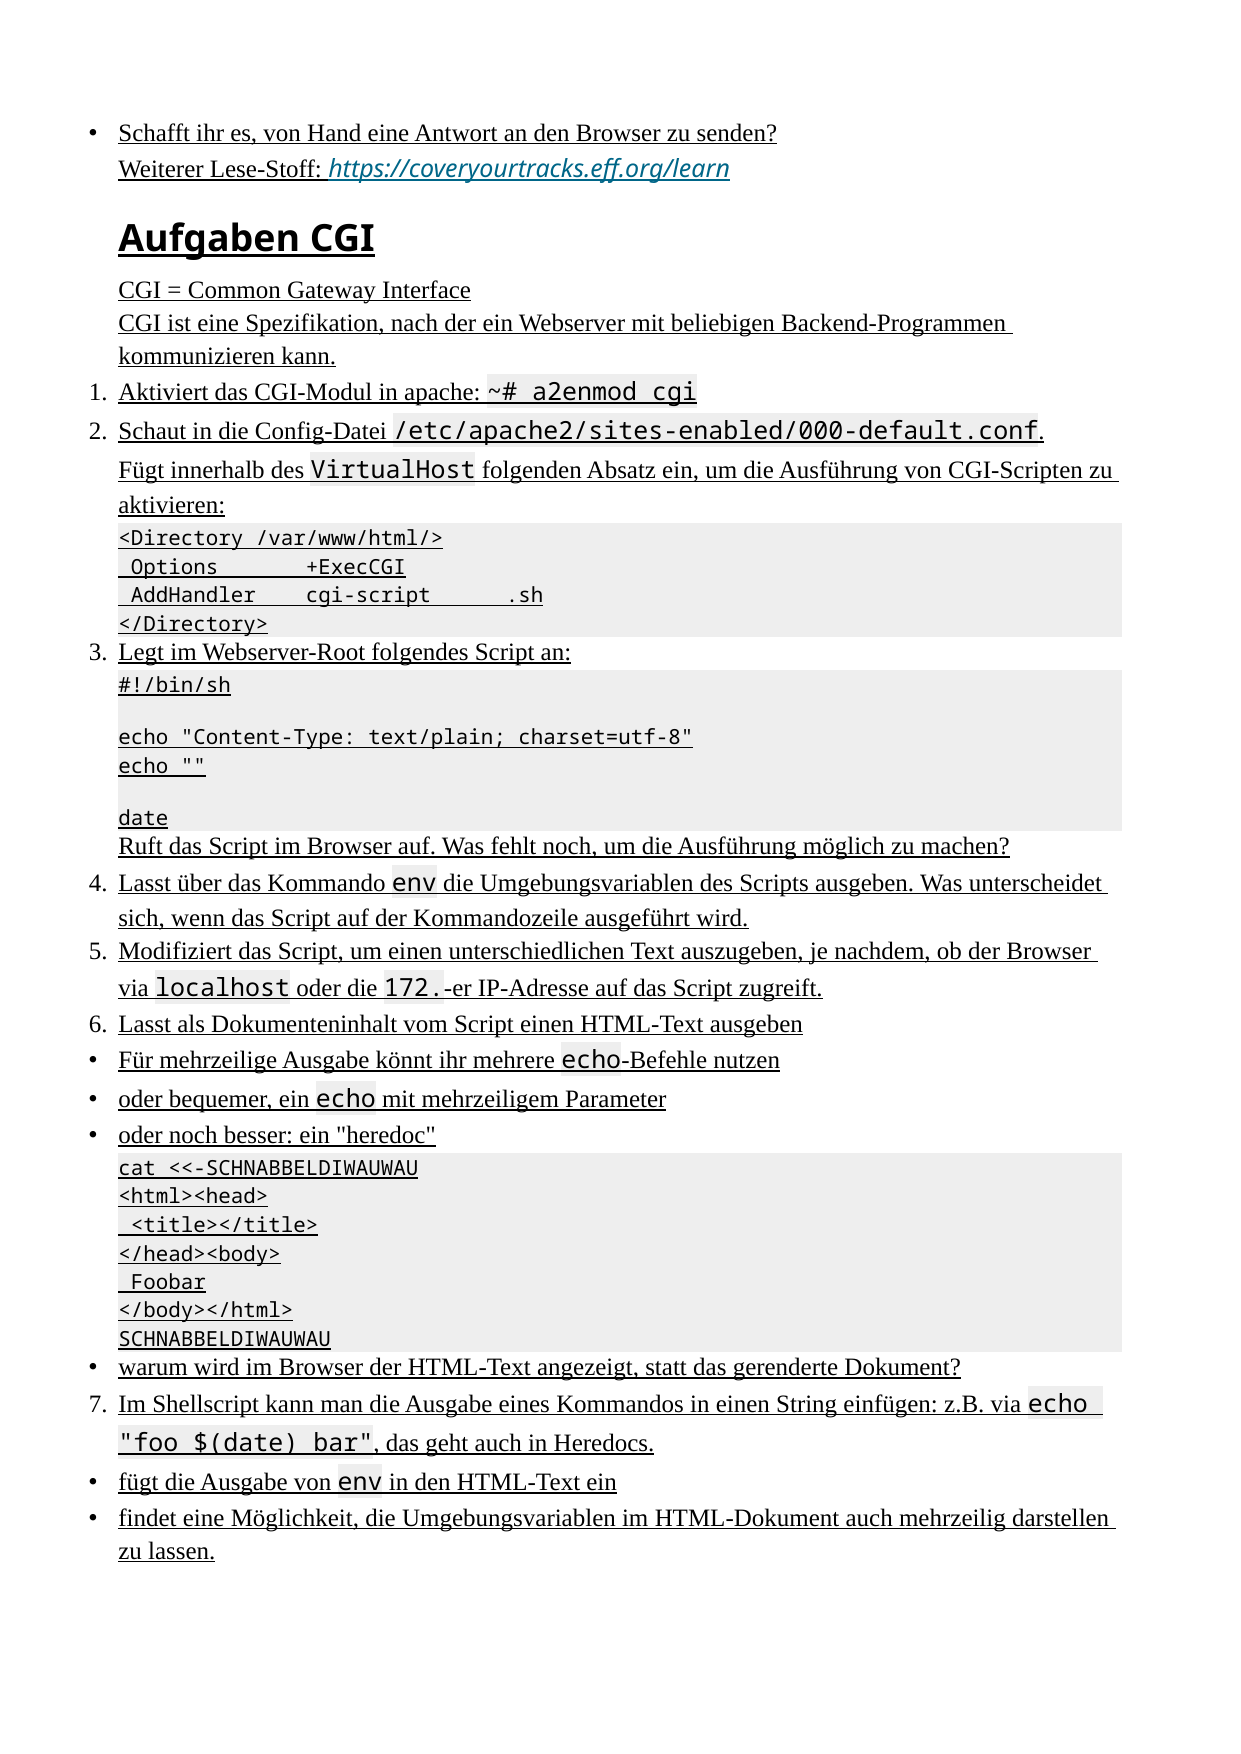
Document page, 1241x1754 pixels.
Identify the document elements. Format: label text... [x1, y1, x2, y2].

list Aktiviert das CGI-Modul in apache: ~# a2enmod cgi [118, 374, 1122, 408]
list Für mehrzeilige Ausgabe könnt ihr mehrere echo-Befehle nutzen [118, 1042, 1122, 1076]
list date [118, 803, 1122, 831]
list AddHandler cgi-script .sh [118, 580, 1122, 609]
list warum wird im Browser der HTML-Text angezeigt, statt das gerenderte Dokument? [118, 1352, 1122, 1381]
list <html><head> [118, 1182, 1122, 1210]
list echo "" [118, 751, 1122, 779]
list Schaut in die Config-Datei /etc/apache2/sites-enabled/000-default.conf. [118, 413, 1122, 447]
list SCHNABBELDIWAUWAU [118, 1324, 1122, 1352]
list fügt die Ausgabe von env in den HTML-Text ein [118, 1464, 1122, 1498]
text CGI ist eine Spezifikation, nach der ein Webserver mit beliebigen Backend-Programmen kommunizieren kann. [118, 308, 1122, 369]
subtitle Aufgaben CGI [118, 211, 1122, 262]
list cat <<-SCHNABBELDIWAUWAU [118, 1153, 1122, 1182]
list Options +ExecCGI [118, 552, 1122, 580]
list Im Shellscript kann man die Ausgabe eines Kommandos in einen String einfügen: z.B. via echo "foo $(date) bar", das geht auch in Heredocs. [118, 1386, 1122, 1459]
list oder noch besser: ein "heredoc" [118, 1120, 1122, 1149]
list #!/bin/sh [118, 670, 1122, 699]
list Fügt innerhalb des VirtualHost folgenden Absatz ein, um die Ausführung von CGI-Scripten zu aktivieren: [118, 452, 1122, 519]
list <title></title> [118, 1210, 1122, 1239]
list Ruft das Script im Browser auf. Was fehlt noch, um die Ausführung möglich zu machen? [118, 831, 1122, 860]
list echo "Content-Type: text/plain; charset=utf-8" [118, 722, 1122, 751]
text Weiterer Lese-Stoff: https://coveryourtracks.eff.org/learn [118, 151, 1122, 185]
list Legt im Webserver-Root folgendes Script an: [118, 637, 1122, 666]
list oder bequemer, ein echo mit mehrzeiligem Parameter [118, 1081, 1122, 1115]
list </head><body> [118, 1239, 1122, 1267]
list Foobar [118, 1267, 1122, 1296]
list </body></html> [118, 1296, 1122, 1324]
text CGI = Common Gateway Interface [118, 275, 1122, 303]
list Lasst als Dokumenteninhalt vom Script einen HTML-Text ausgeben [118, 1009, 1122, 1038]
list <Directory /var/www/html/> [118, 523, 1122, 552]
list findet eine Möglichkeit, die Umgebungsvariablen im HTML-Dokument auch mehrzeilig darstellen zu lassen. [118, 1503, 1122, 1565]
list Lasst über das Kommando env die Umgebungsvariablen des Scripts ausgeben. Was unterscheidet sich, wenn das Script auf der Kommandozeile ausgeführt wird. [118, 864, 1122, 932]
list </Directory> [118, 609, 1122, 637]
list Modifiziert das Script, um einen unterschiedlichen Text auszugeben, je nachdem, ob der Browser via localhost oder die 172.-er IP-Adresse auf das Script zugreift. [118, 936, 1122, 1004]
list Schafft ihr es, von Hand eine Antwort an den Browser zu senden? [118, 118, 1122, 147]
